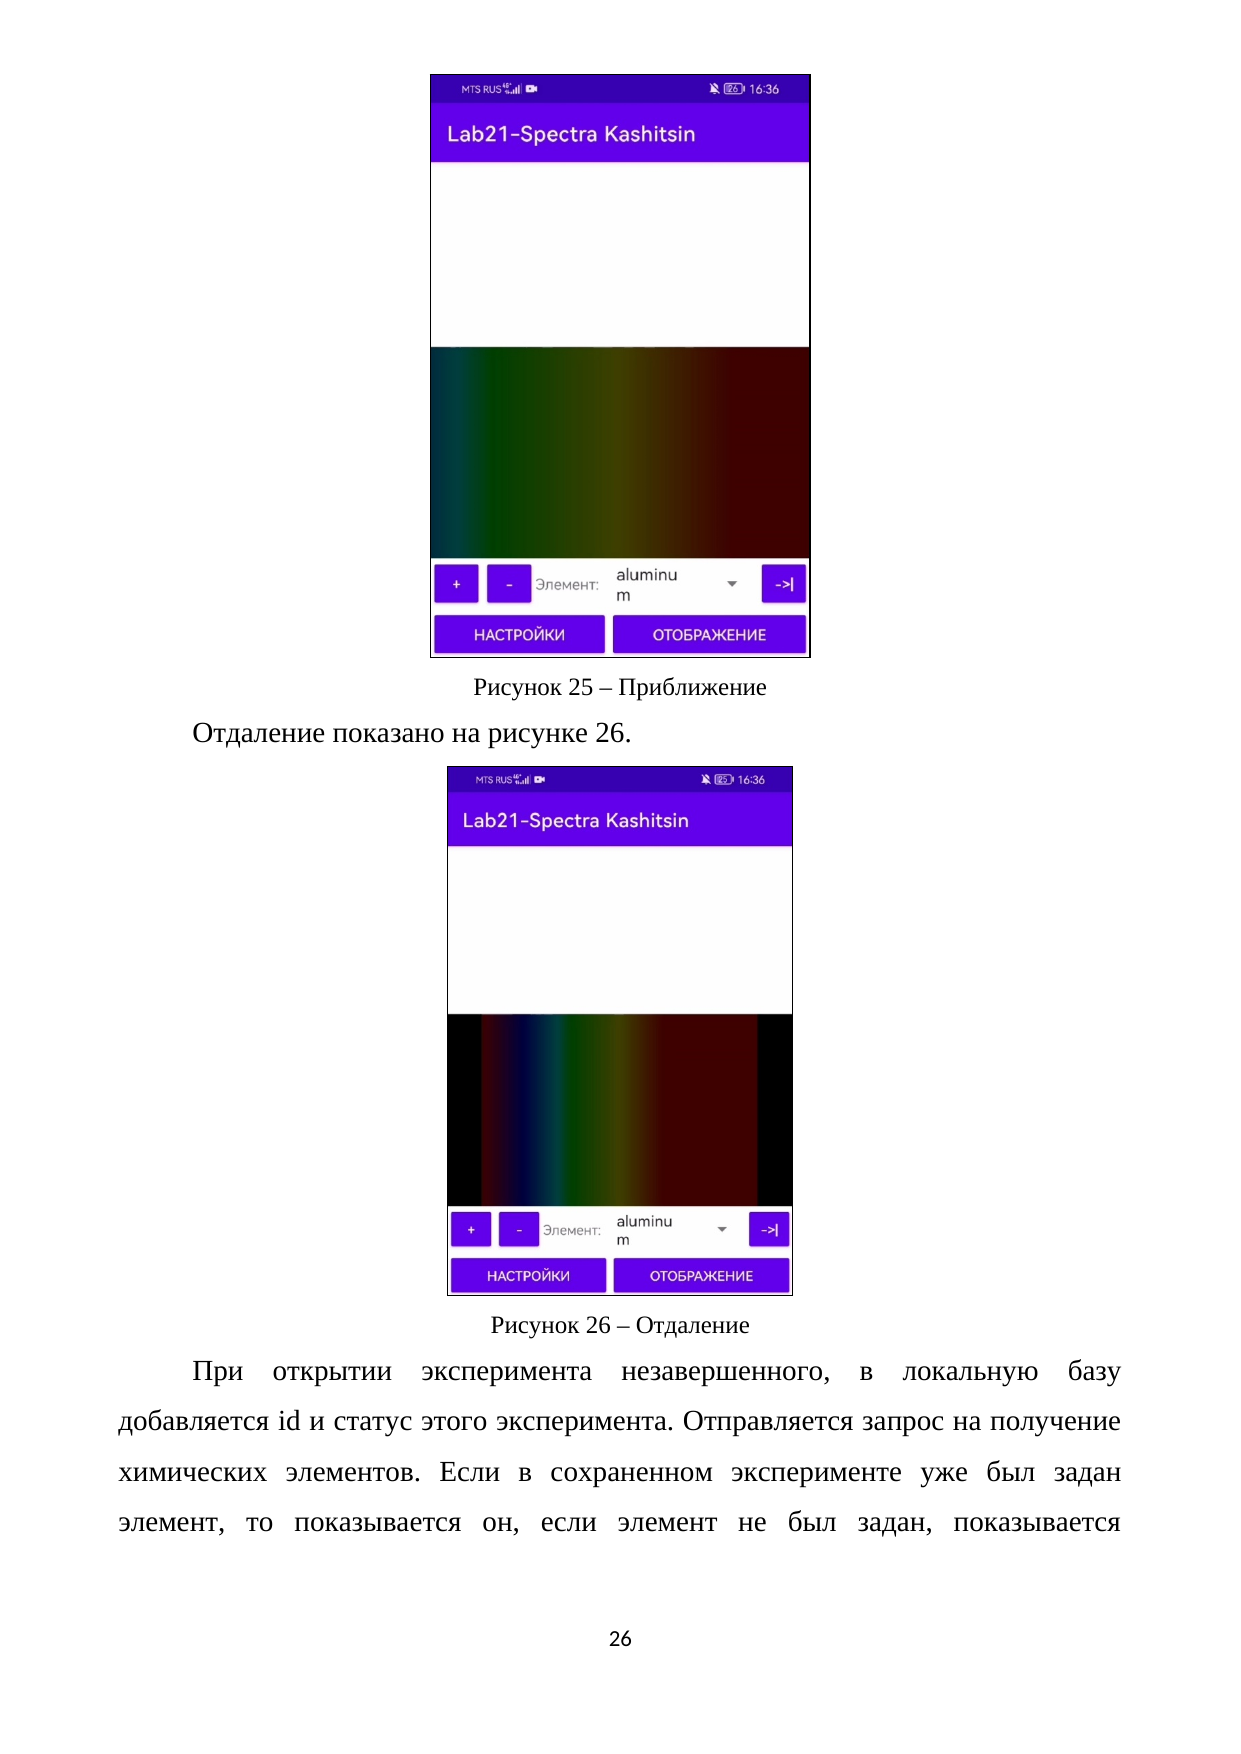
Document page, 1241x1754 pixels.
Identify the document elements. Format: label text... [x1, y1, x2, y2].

text Рисунок 26 – Отдаление [118, 1310, 1122, 1339]
text Рисунок 25 – Приближение [118, 672, 1122, 701]
text При открытии эксперимента незавершенного, в локальную базу добавляется id и статус этого эксперимента. Отправляется запрос на получение химических элементов. Если в сохраненном эксперименте уже был задан элемент, то показывается он, если элемент не был задан, показывается [118, 1353, 1122, 1538]
text Отдаление показано на рисунке 26. [118, 715, 1122, 749]
